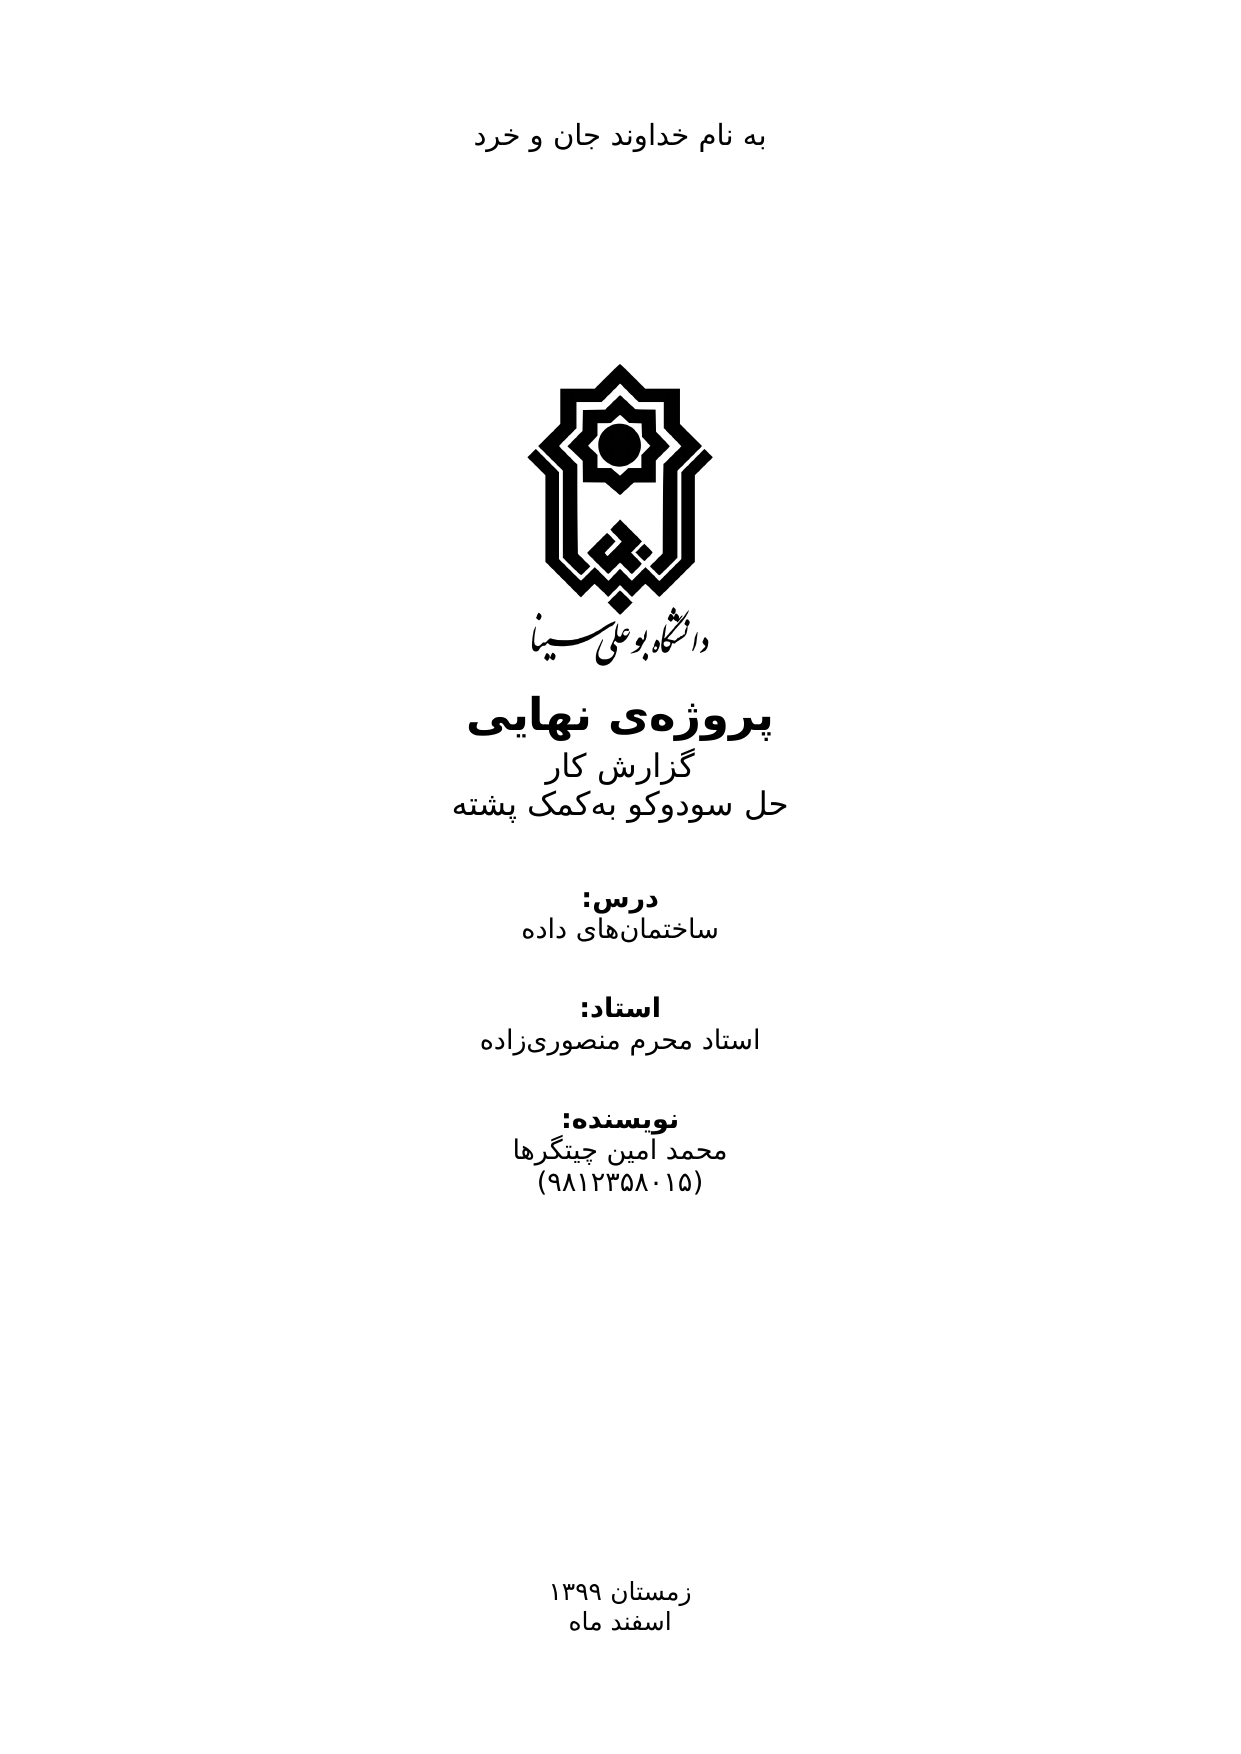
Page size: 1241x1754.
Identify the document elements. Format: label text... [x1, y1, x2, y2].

text استاد: [118, 992, 1122, 1024]
text نویسنده: [118, 1103, 1122, 1134]
text ساختمان‌های داده [118, 914, 1122, 945]
subtitle حل سودوکو به‌کمک پشته [118, 785, 1122, 823]
text درس: [118, 882, 1122, 914]
text به نام خداوند جان و خرد [118, 118, 1122, 152]
picture [463, 358, 777, 672]
text محمد امین چیتگرها [118, 1134, 1122, 1166]
subtitle گزارش کار [118, 747, 1122, 785]
text استاد محرم منصوری‌زاده [118, 1024, 1122, 1056]
title پروژه‌ی نهایی [118, 211, 1122, 741]
text (۹۸۱۲۳۵۸۰۱۵) [118, 1166, 1122, 1198]
